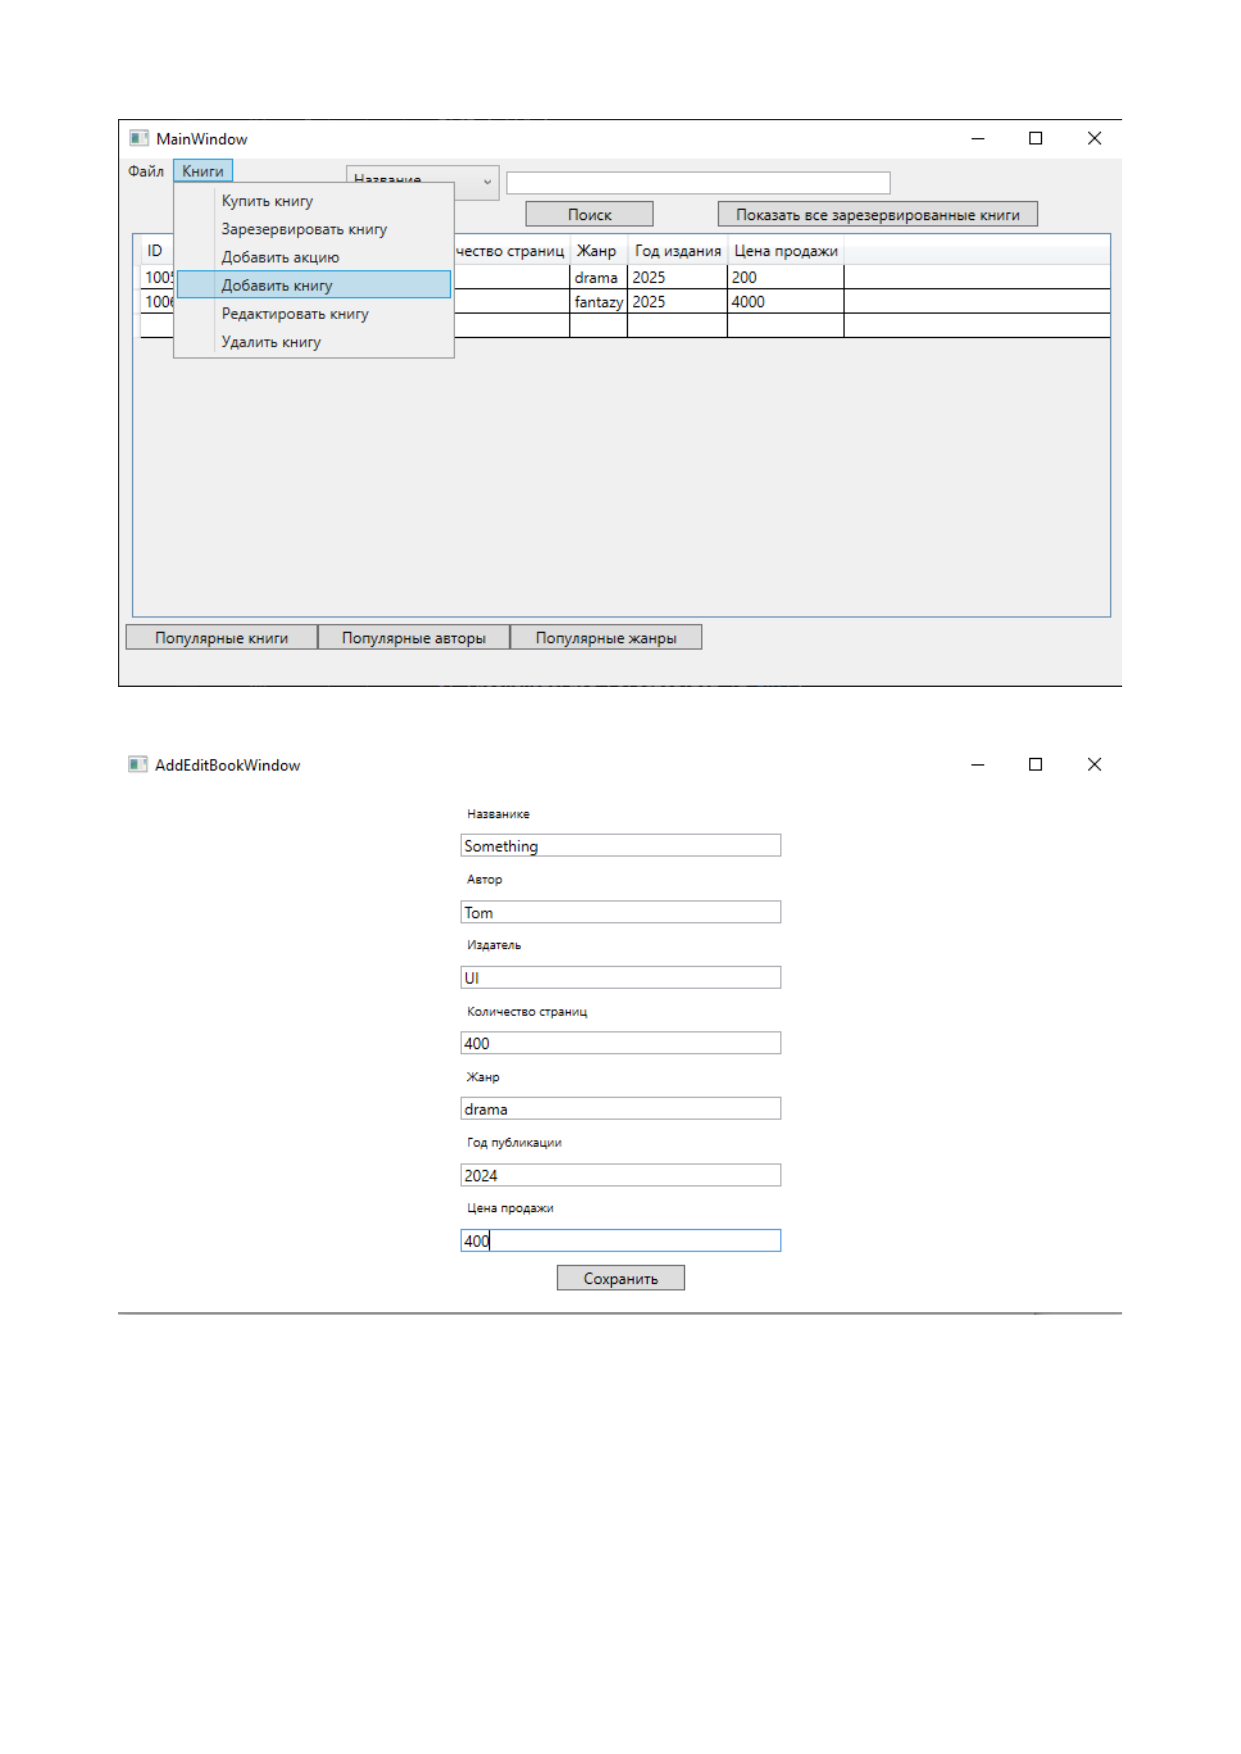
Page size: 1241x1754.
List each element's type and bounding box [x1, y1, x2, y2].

picture [118, 119, 1123, 687]
picture [118, 749, 1123, 1315]
